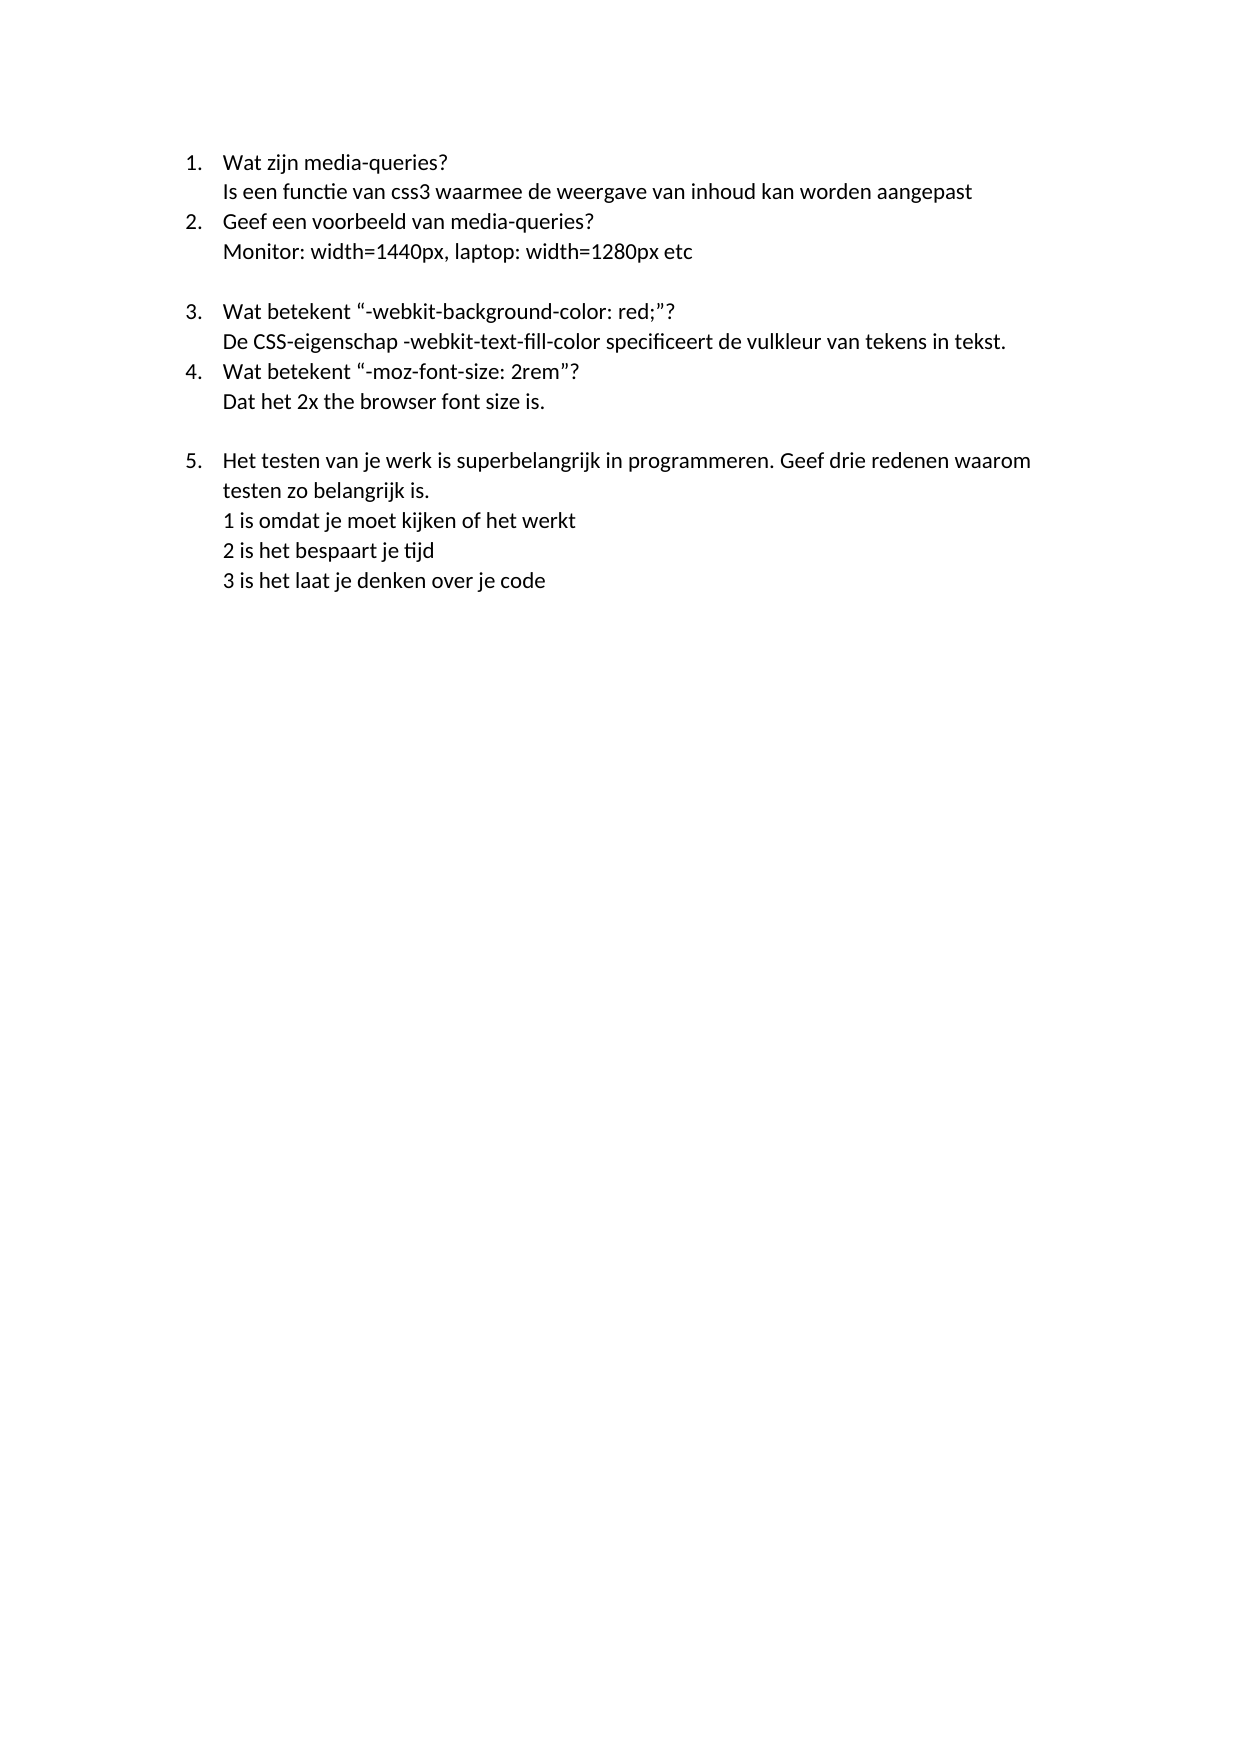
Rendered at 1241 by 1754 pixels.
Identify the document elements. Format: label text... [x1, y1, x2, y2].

text 1 is omdat je moet kijken of het werkt [223, 506, 1093, 534]
text 3 is het laat je denken over je code [223, 566, 1093, 594]
list Wat betekent “-moz-font-size: 2rem”? [185, 357, 1093, 385]
list Het testen van je werk is superbelangrijk in programmeren. Geef drie redenen waarom testen zo belangrijk is. [185, 447, 1093, 504]
text Dat het 2x the browser font size is. [223, 387, 1093, 415]
text 2 is het bespaart je tijd [223, 536, 1093, 564]
list Wat zijn media-queries? [185, 148, 1093, 176]
text De CSS-eigenschap -webkit-text-fill-color specificeert de vulkleur van tekens in tekst. [223, 327, 1093, 355]
text Is een functie van css3 waarmee de weergave van inhoud kan worden aangepast [223, 177, 1093, 206]
list Wat betekent “-webkit-background-color: red;”? [185, 297, 1093, 325]
text Monitor: width=1440px, laptop: width=1280px etc [223, 237, 1093, 265]
list Geef een voorbeeld van media-queries? [185, 207, 1093, 235]
